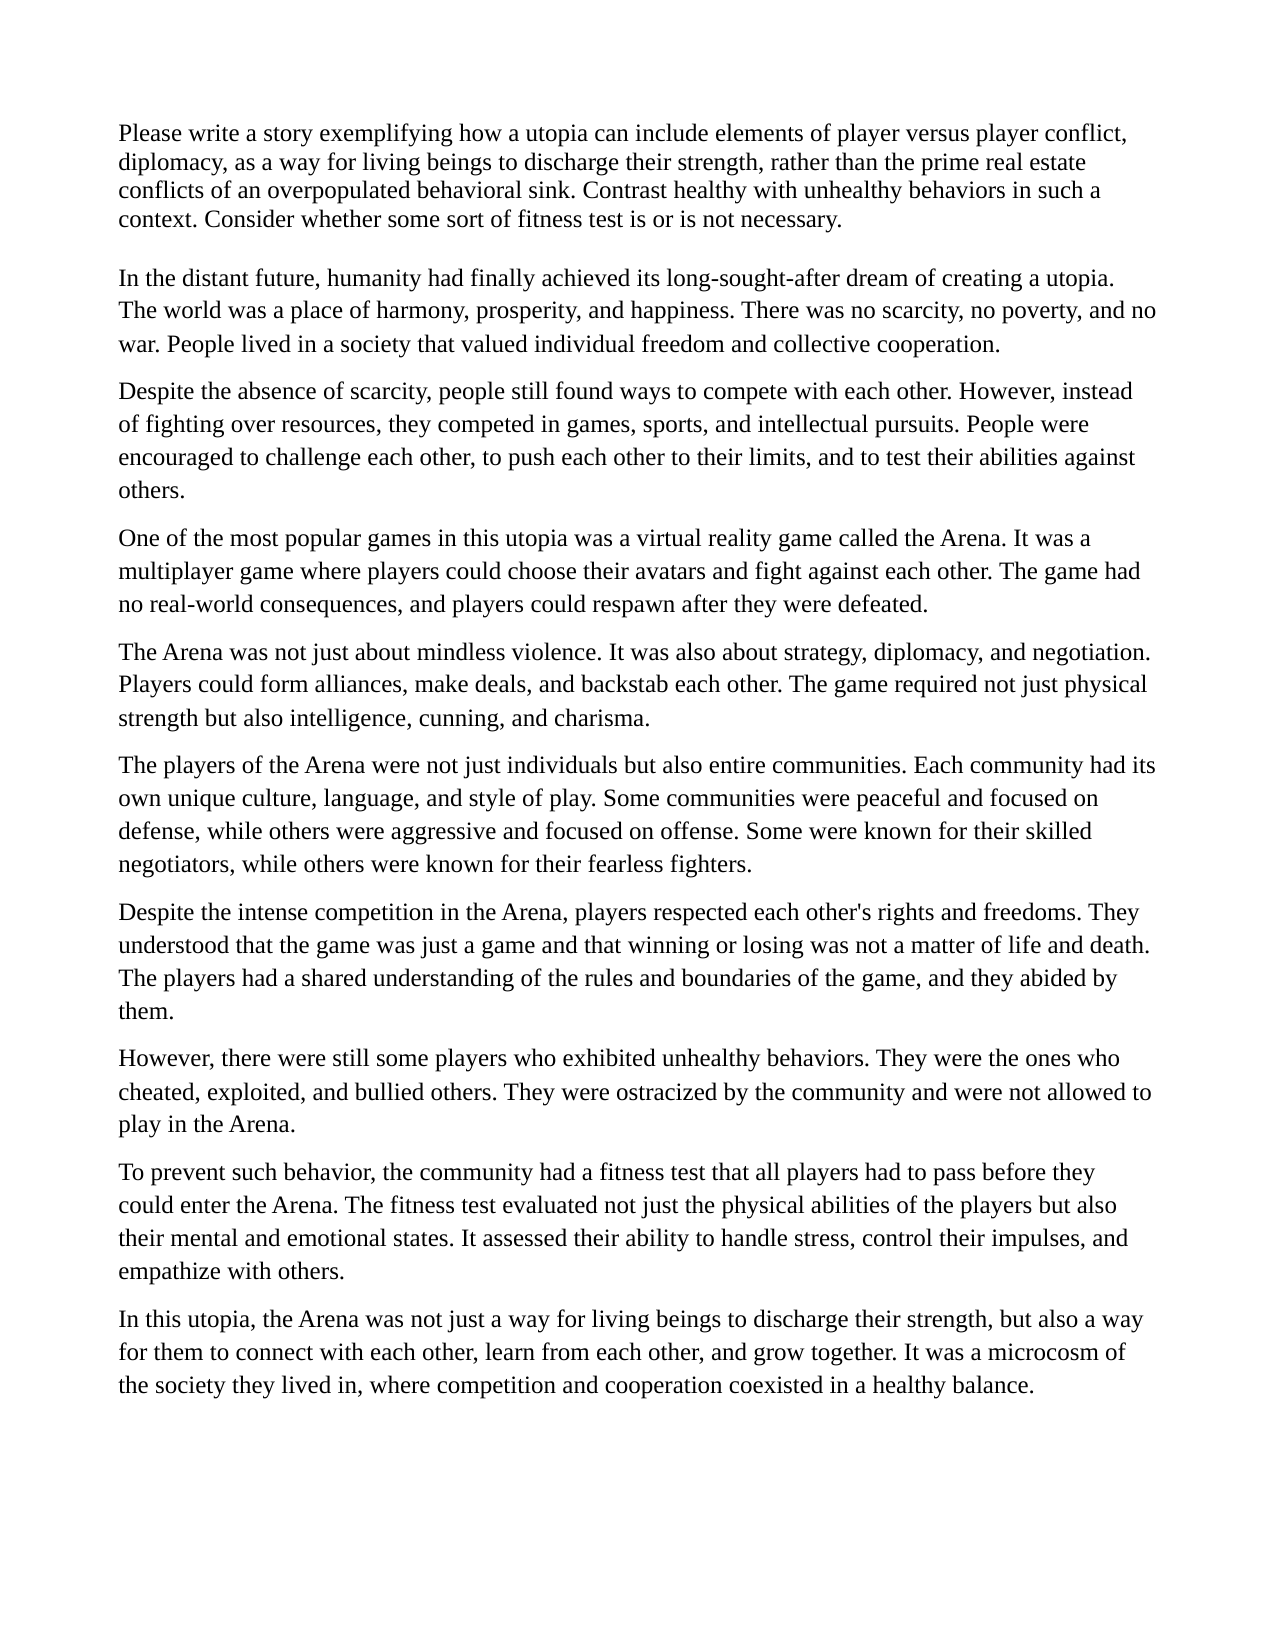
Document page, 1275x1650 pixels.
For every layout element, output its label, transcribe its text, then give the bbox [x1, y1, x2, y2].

text However, there were still some players who exhibited unhealthy behaviors. They were the ones who cheated, exploited, and bullied others. They were ostracized by the community and were not allowed to play in the Arena. [118, 1043, 1157, 1138]
text Despite the intense competition in the Arena, players respected each other's rights and freedoms. They understood that the game was just a game and that winning or losing was not a matter of life and death. The players had a shared understanding of the rules and boundaries of the game, and they abided by them. [118, 897, 1157, 1025]
text To prevent such behavior, the community had a fitness test that all players had to pass before they could enter the Arena. The fitness test evaluated not just the physical abilities of the players but also their mental and emotional states. It assessed their ability to handle stress, control their impulses, and empathize with others. [118, 1157, 1157, 1285]
text One of the most popular games in this utopia was a virtual reality game called the Arena. It was a multiplayer game where players could choose their avatars and fight against each other. The game had no real-world consequences, and players could respawn after they were defeated. [118, 523, 1157, 618]
text The Arena was not just about mindless violence. It was also about strategy, diplomacy, and negotiation. Players could form alliances, make deals, and backstab each other. The game required not just physical strength but also intelligence, cunning, and charisma. [118, 637, 1157, 731]
text Please write a story exemplifying how a utopia can include elements of player versus player conflict, diplomacy, as a way for living beings to discharge their strength, rather than the prime real estate conflicts of an overpopulated behavioral sink. Contrast healthy with unhealthy behaviors in such a context. Consider whether some sort of fitness test is or is not necessary. [118, 118, 1157, 233]
text The players of the Arena were not just individuals but also entire communities. Each community had its own unique culture, language, and style of play. Some communities were peaceful and focused on defense, while others were aggressive and focused on offense. Some were known for their skilled negotiators, while others were known for their fearless fighters. [118, 750, 1157, 878]
text In the distant future, humanity had finally achieved its long-sought-after dream of creating a utopia. The world was a place of harmony, prosperity, and happiness. There was no scarcity, no poverty, and no war. People lived in a society that valued individual freedom and collective cooperation. [118, 263, 1157, 357]
text Despite the absence of scarcity, people still found ways to compete with each other. However, instead of fighting over resources, they competed in games, sports, and intellectual pursuits. People were encouraged to challenge each other, to push each other to their limits, and to test their abilities against others. [118, 376, 1157, 504]
text In this utopia, the Arena was not just a way for living beings to discharge their strength, but also a way for them to connect with each other, learn from each other, and grow together. It was a microcosm of the society they lived in, where competition and cooperation coexisted in a healthy balance. [118, 1304, 1157, 1399]
